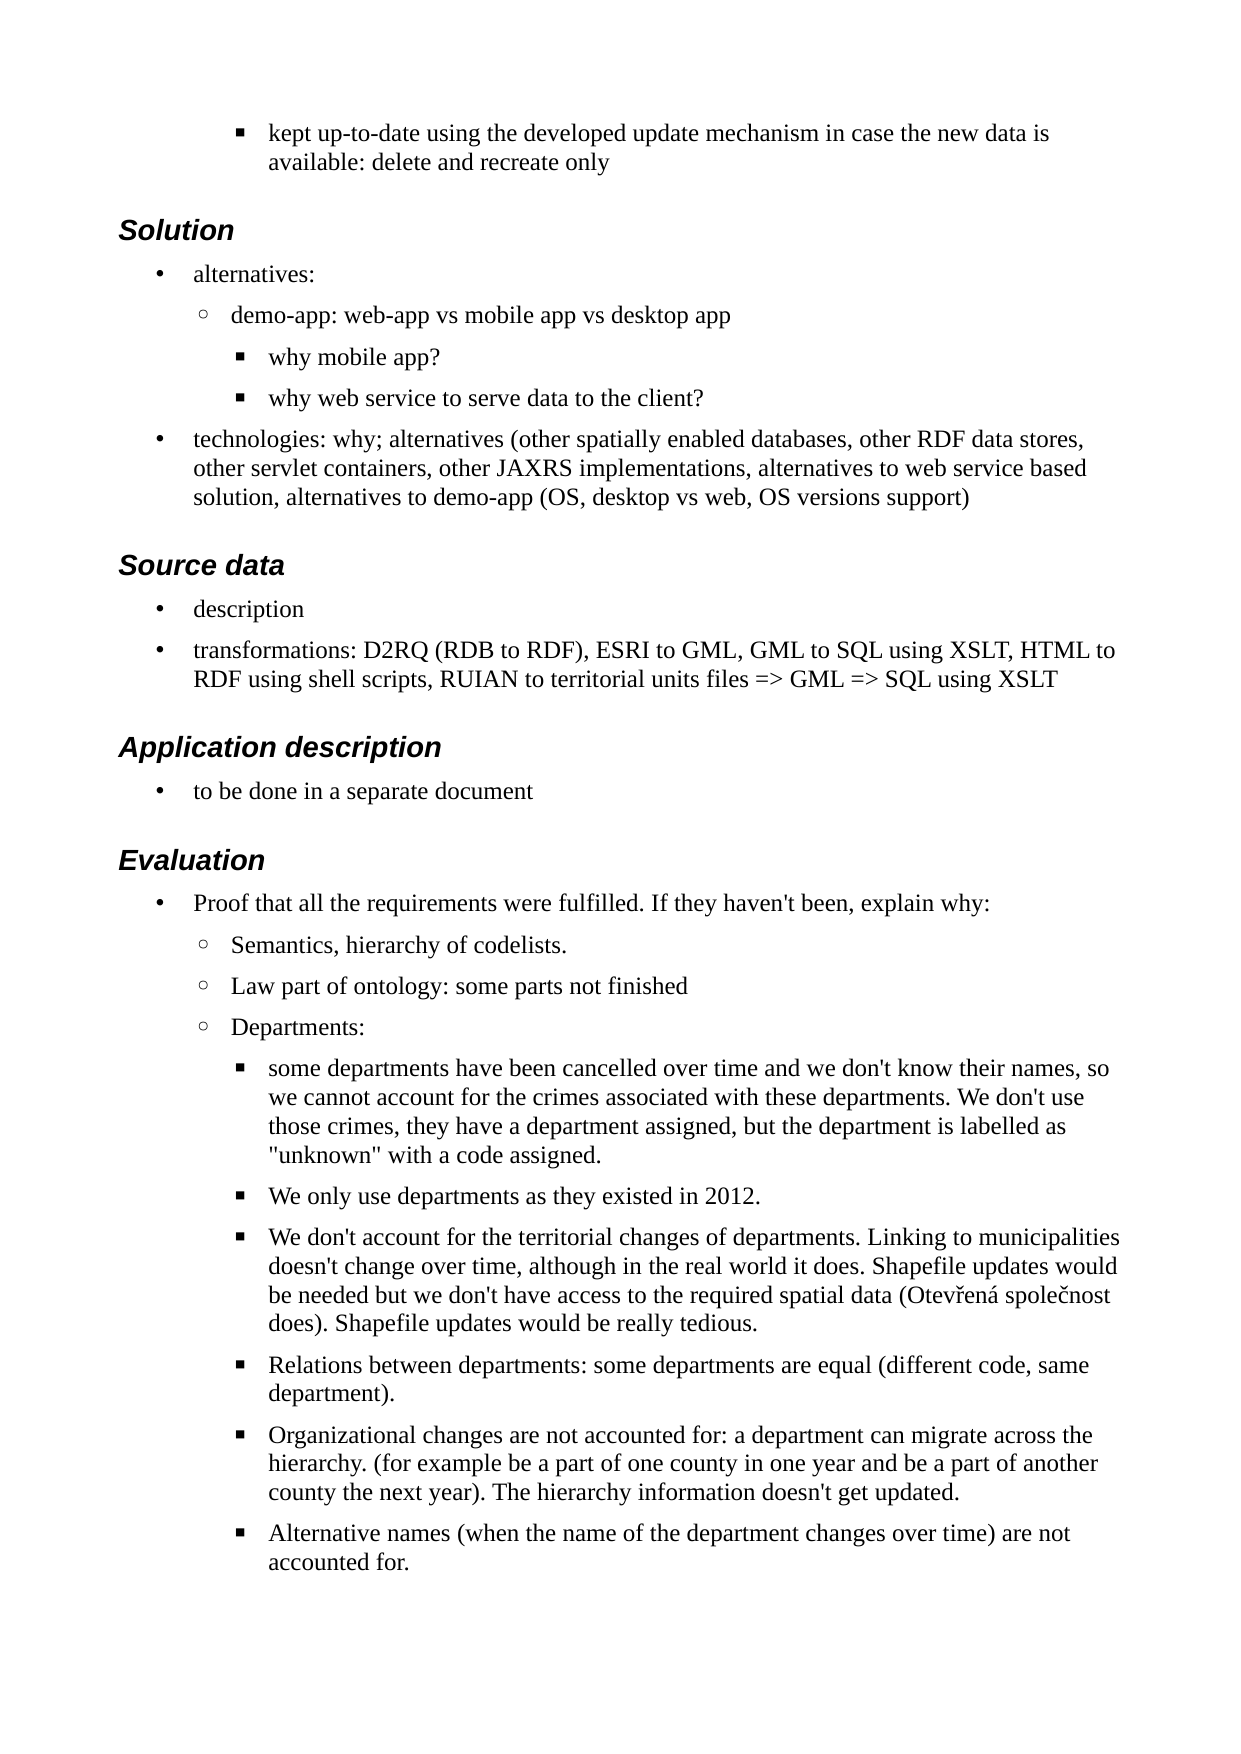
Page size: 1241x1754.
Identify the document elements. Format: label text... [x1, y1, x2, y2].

list Proof that all the requirements were fulfilled. If they haven't been, explain why: [156, 888, 1122, 917]
list description [156, 594, 1122, 623]
list Semantics, hierarchy of codelists. [193, 930, 1122, 958]
list some departments have been cancelled over time and we don't know their names, so we cannot account for the crimes associated with these departments. We don't use those crimes, they have a department assigned, but the department is labelled as "unknown" with a code assigned. [231, 1053, 1122, 1168]
subtitle Solution [118, 213, 1122, 247]
list Organizational changes are not accounted for: a department can migrate across the hierarchy. (for example be a part of one county in one year and be a part of another county the next year). The hierarchy information doesn't get updated. [231, 1420, 1122, 1506]
list Law part of ontology: some parts not finished [193, 971, 1122, 1000]
list why mobile app? [231, 342, 1122, 370]
list alternatives: [156, 259, 1122, 288]
list transformations: D2RQ (RDB to RDF), ESRI to GML, GML to SQL using XSLT, HTML to RDF using shell scripts, RUIAN to territorial units files => GML => SQL using XSLT [156, 635, 1122, 693]
list We don't account for the territorial changes of departments. Linking to municipalities doesn't change over time, although in the real world it does. Shapefile updates would be needed but we don't have access to the required spatial data (Otevřená společnost does). Shapefile updates would be really tedious. [231, 1222, 1122, 1337]
list why web service to serve data to the client? [231, 383, 1122, 412]
subtitle Application description [118, 730, 1122, 764]
list demo-app: web-app vs mobile app vs desktop app [193, 300, 1122, 329]
list We only use departments as they existed in 2012. [231, 1181, 1122, 1210]
list technologies: why; alternatives (other spatially enabled databases, other RDF data stores, other servlet containers, other JAXRS implementations, alternatives to web service based solution, alternatives to demo-app (OS, desktop vs web, OS versions support) [156, 424, 1122, 510]
list Alternative names (when the name of the department changes over time) are not accounted for. [231, 1518, 1122, 1576]
list Relations between departments: some departments are equal (different code, same department). [231, 1350, 1122, 1407]
subtitle Source data [118, 548, 1122, 581]
subtitle Evaluation [118, 842, 1122, 876]
list Departments: [193, 1012, 1122, 1041]
list kept up-to-date using the developed update mechanism in case the new data is available: delete and recreate only [231, 118, 1122, 176]
list to be done in a separate document [156, 776, 1122, 805]
